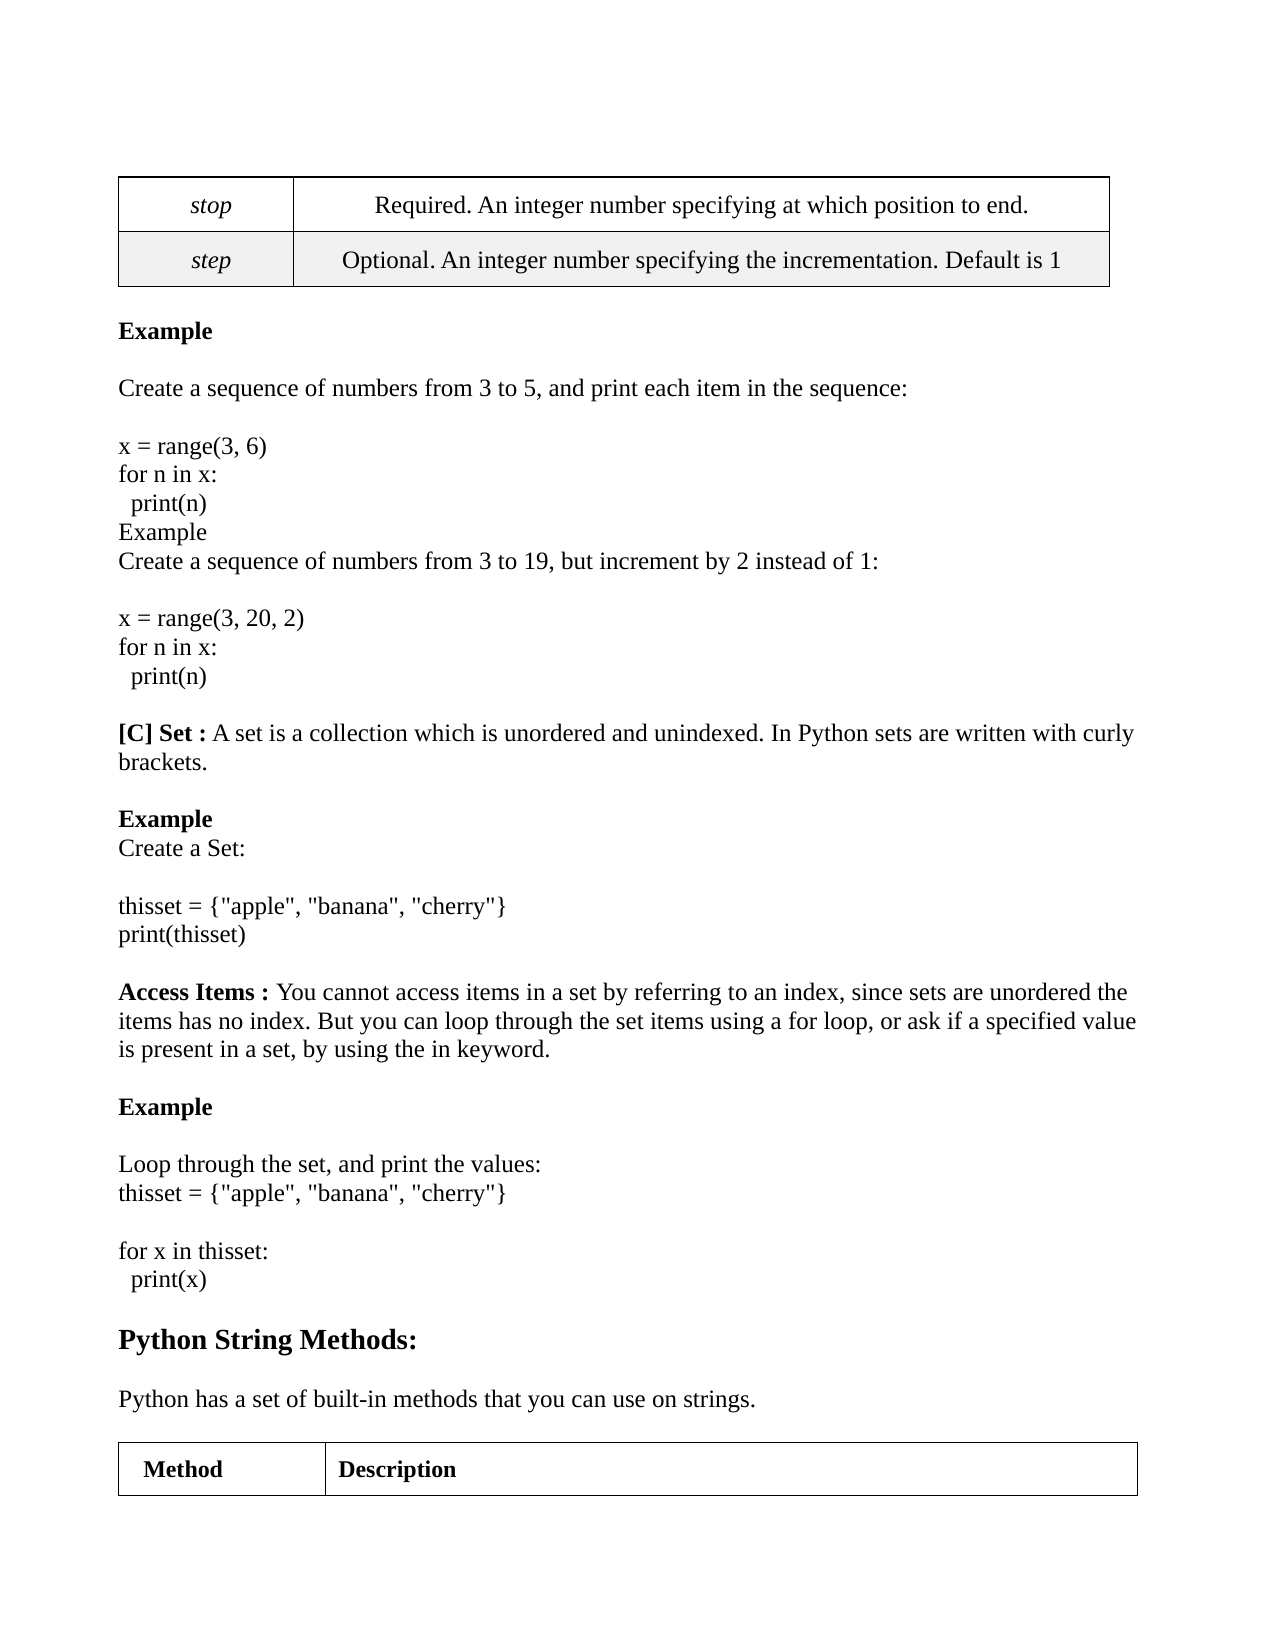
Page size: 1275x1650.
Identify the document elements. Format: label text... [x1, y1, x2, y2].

text Access Items : You cannot access items in a set by referring to an index, since sets are unordered the items has no index. But you can loop through the set items using a for loop, or ask if a specified value is present in a set, by using the in keyword. [118, 977, 1157, 1063]
text x = range(3, 6) [118, 431, 1157, 459]
text Example [118, 804, 1157, 833]
table_cell Required. An integer number specifying at which position to end. [294, 178, 1109, 231]
text Python has a set of built-in methods that you can use on strings. [118, 1384, 1157, 1413]
text Create a Set: [118, 833, 1157, 862]
text [C] Set : A set is a collection which is unordered and unindexed. In Python sets are written with curly brackets. [118, 718, 1157, 776]
text print(thisset) [118, 919, 1157, 948]
table_header Description [326, 1443, 1137, 1495]
text x = range(3, 20, 2) [118, 603, 1157, 632]
text print(x) [118, 1264, 1157, 1293]
text Example [118, 316, 1157, 344]
text for x in thisset: [118, 1236, 1157, 1264]
text print(n) [118, 661, 1157, 689]
text print(n) [118, 488, 1157, 517]
table_cell stop [119, 178, 293, 231]
text Python String Methods: [118, 1322, 1157, 1356]
text Create a sequence of numbers from 3 to 19, but increment by 2 instead of 1: [118, 546, 1157, 574]
text Example [118, 517, 1157, 546]
text Create a sequence of numbers from 3 to 5, and print each item in the sequence: [118, 373, 1157, 402]
table_cell Optional. An integer number specifying the incrementation. Default is 1 [294, 232, 1109, 286]
table_header Method [119, 1443, 325, 1495]
text thisset = {"apple", "banana", "cherry"} [118, 1178, 1157, 1207]
table_cell step [119, 232, 293, 286]
text Loop through the set, and print the values: [118, 1149, 1157, 1178]
text for n in x: [118, 459, 1157, 488]
text thisset = {"apple", "banana", "cherry"} [118, 891, 1157, 919]
text Example [118, 1092, 1157, 1121]
text for n in x: [118, 632, 1157, 661]
